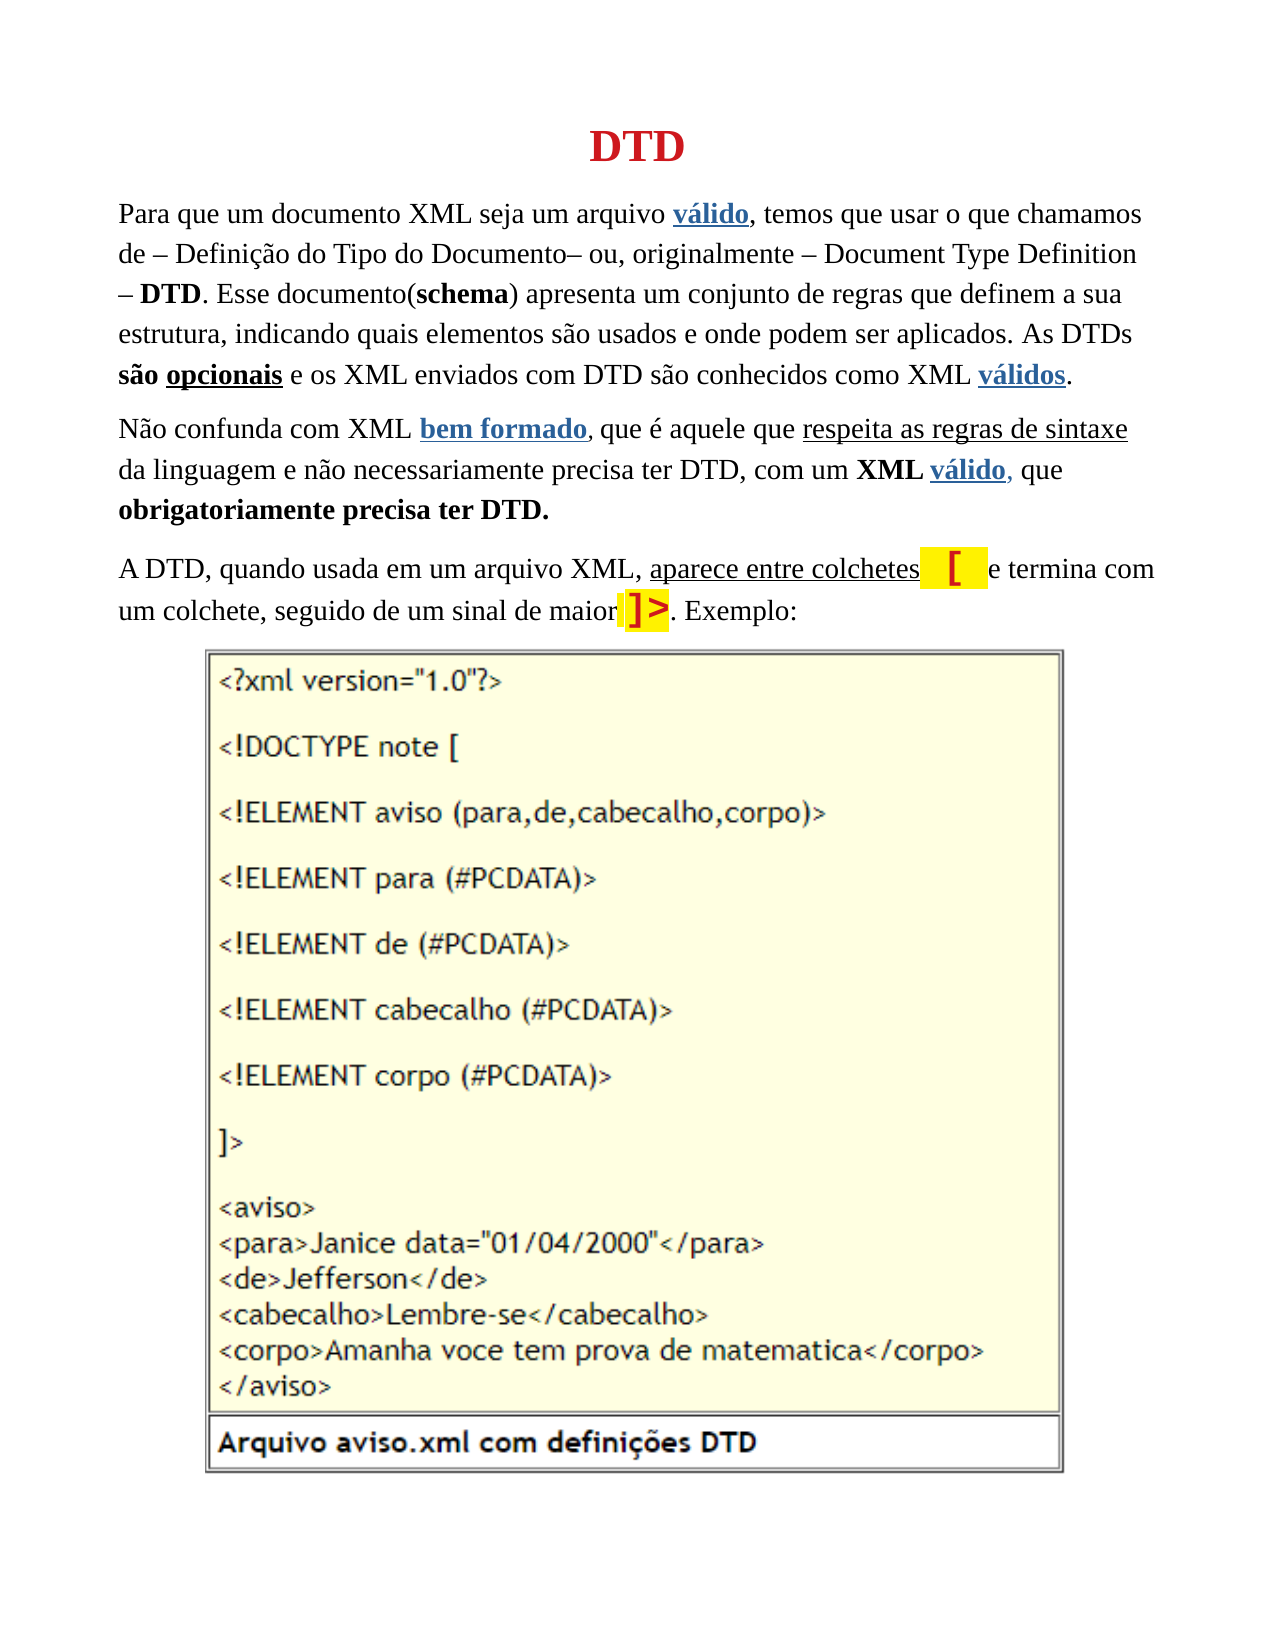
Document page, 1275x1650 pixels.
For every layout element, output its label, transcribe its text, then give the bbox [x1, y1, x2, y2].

picture [205, 646, 1070, 1479]
text A DTD, quando usada em um arquivo XML, aparece entre colchetes [ e termina com um colchete, seguido de um sinal de maior ]>. Exemplo: [118, 547, 1157, 632]
text Para que um documento XML seja um arquivo válido, temos que usar o que chamamos de – Definição do Tipo do Documento– ou, originalmente – Document Type Definition – DTD. Esse documento(schema) apresenta um conjunto de regras que definem a sua estrutura, indicando quais elementos são usados e onde podem ser aplicados. As DTDs são opcionais e os XML enviados com DTD são conhecidos como XML válidos. [118, 196, 1157, 390]
text DTD [118, 118, 1157, 171]
text Não confunda com XML bem formado, que é aquele que respeita as regras de sintaxe da linguagem e não necessariamente precisa ter DTD, com um XML válido, que obrigatoriamente precisa ter DTD. [118, 412, 1157, 526]
